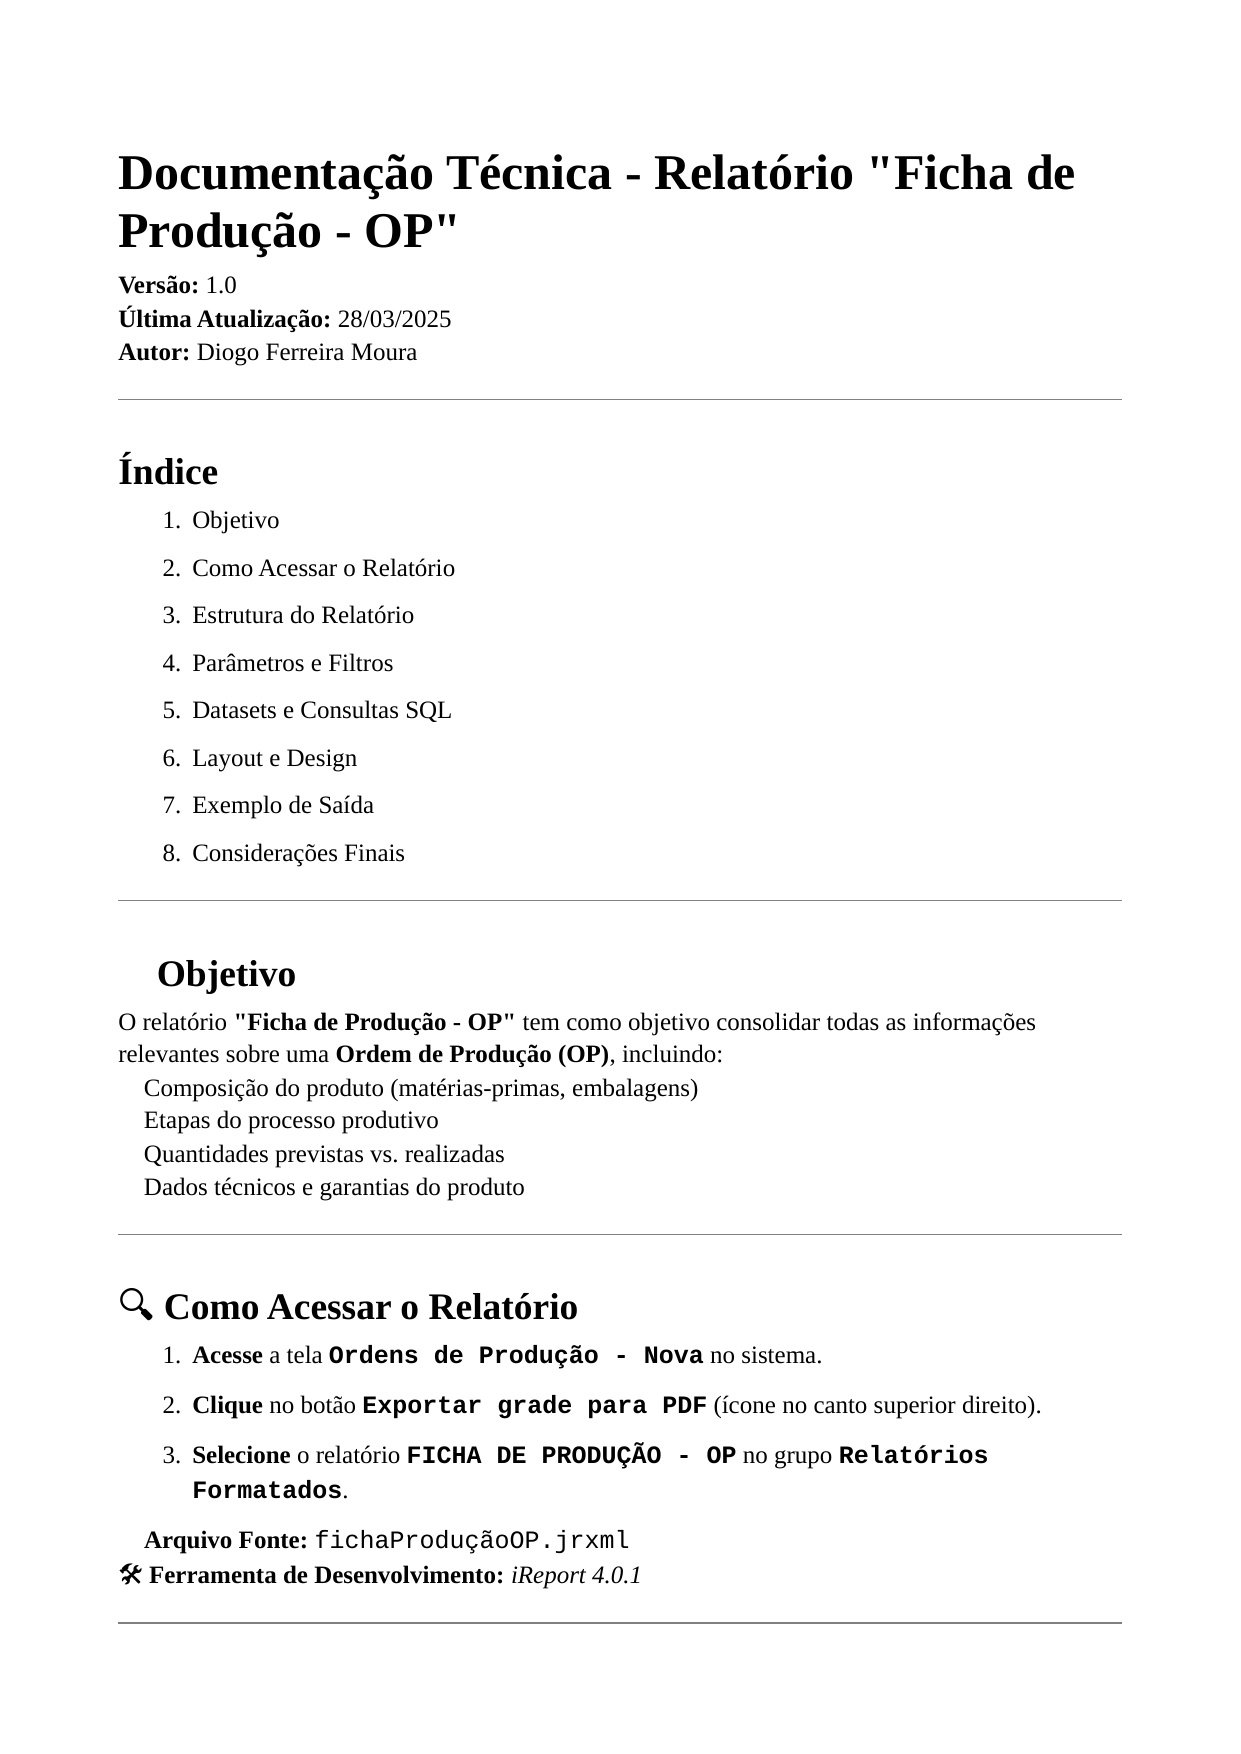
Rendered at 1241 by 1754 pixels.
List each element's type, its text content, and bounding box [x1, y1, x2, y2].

list Como Acessar o Relatório [162, 553, 1122, 581]
list Acesse a tela Ordens de Produção - Nova no sistema. [162, 1340, 1122, 1371]
list Parâmetros e Filtros [162, 648, 1122, 677]
text Versão: 1.0 Última Atualização: 28/03/2025 Autor: Diogo Ferreira Moura [118, 271, 1122, 365]
list Objetivo [162, 505, 1122, 534]
list Considerações Finais [162, 838, 1122, 867]
subtitle Documentação Técnica - Relatório "Ficha de Produção - OP" [118, 143, 1122, 258]
list Clique no botão Exportar grade para PDF (ícone no canto superior direito). [162, 1390, 1122, 1421]
subtitle Índice [118, 449, 1122, 492]
subtitle 🔍 Como Acessar o Relatório [118, 1284, 1122, 1327]
list Exemplo de Saída [162, 791, 1122, 819]
list Layout e Design [162, 743, 1122, 772]
text O relatório "Ficha de Produção - OP" tem como objetivo consolidar todas as informações relevantes sobre uma Ordem de Produção (OP), incluindo: ✅ Composição do produto (matérias-primas, embalagens) ✅ Etapas do processo produtivo ✅ Quantidades previstas vs. realizadas ✅ Dados técnicos e garantias do produto [118, 1007, 1122, 1200]
list Datasets e Consultas SQL [162, 695, 1122, 724]
list Selecione o relatório FICHA DE PRODUÇÃO - OP no grupo Relatórios Formatados. [162, 1440, 1122, 1506]
text 📂 Arquivo Fonte: fichaProduçãoOP.jrxml 🛠 Ferramenta de Desenvolvimento: iReport 4.0.1 [118, 1525, 1122, 1589]
subtitle 📌 Objetivo [118, 951, 1122, 994]
list Estrutura do Relatório [162, 600, 1122, 629]
